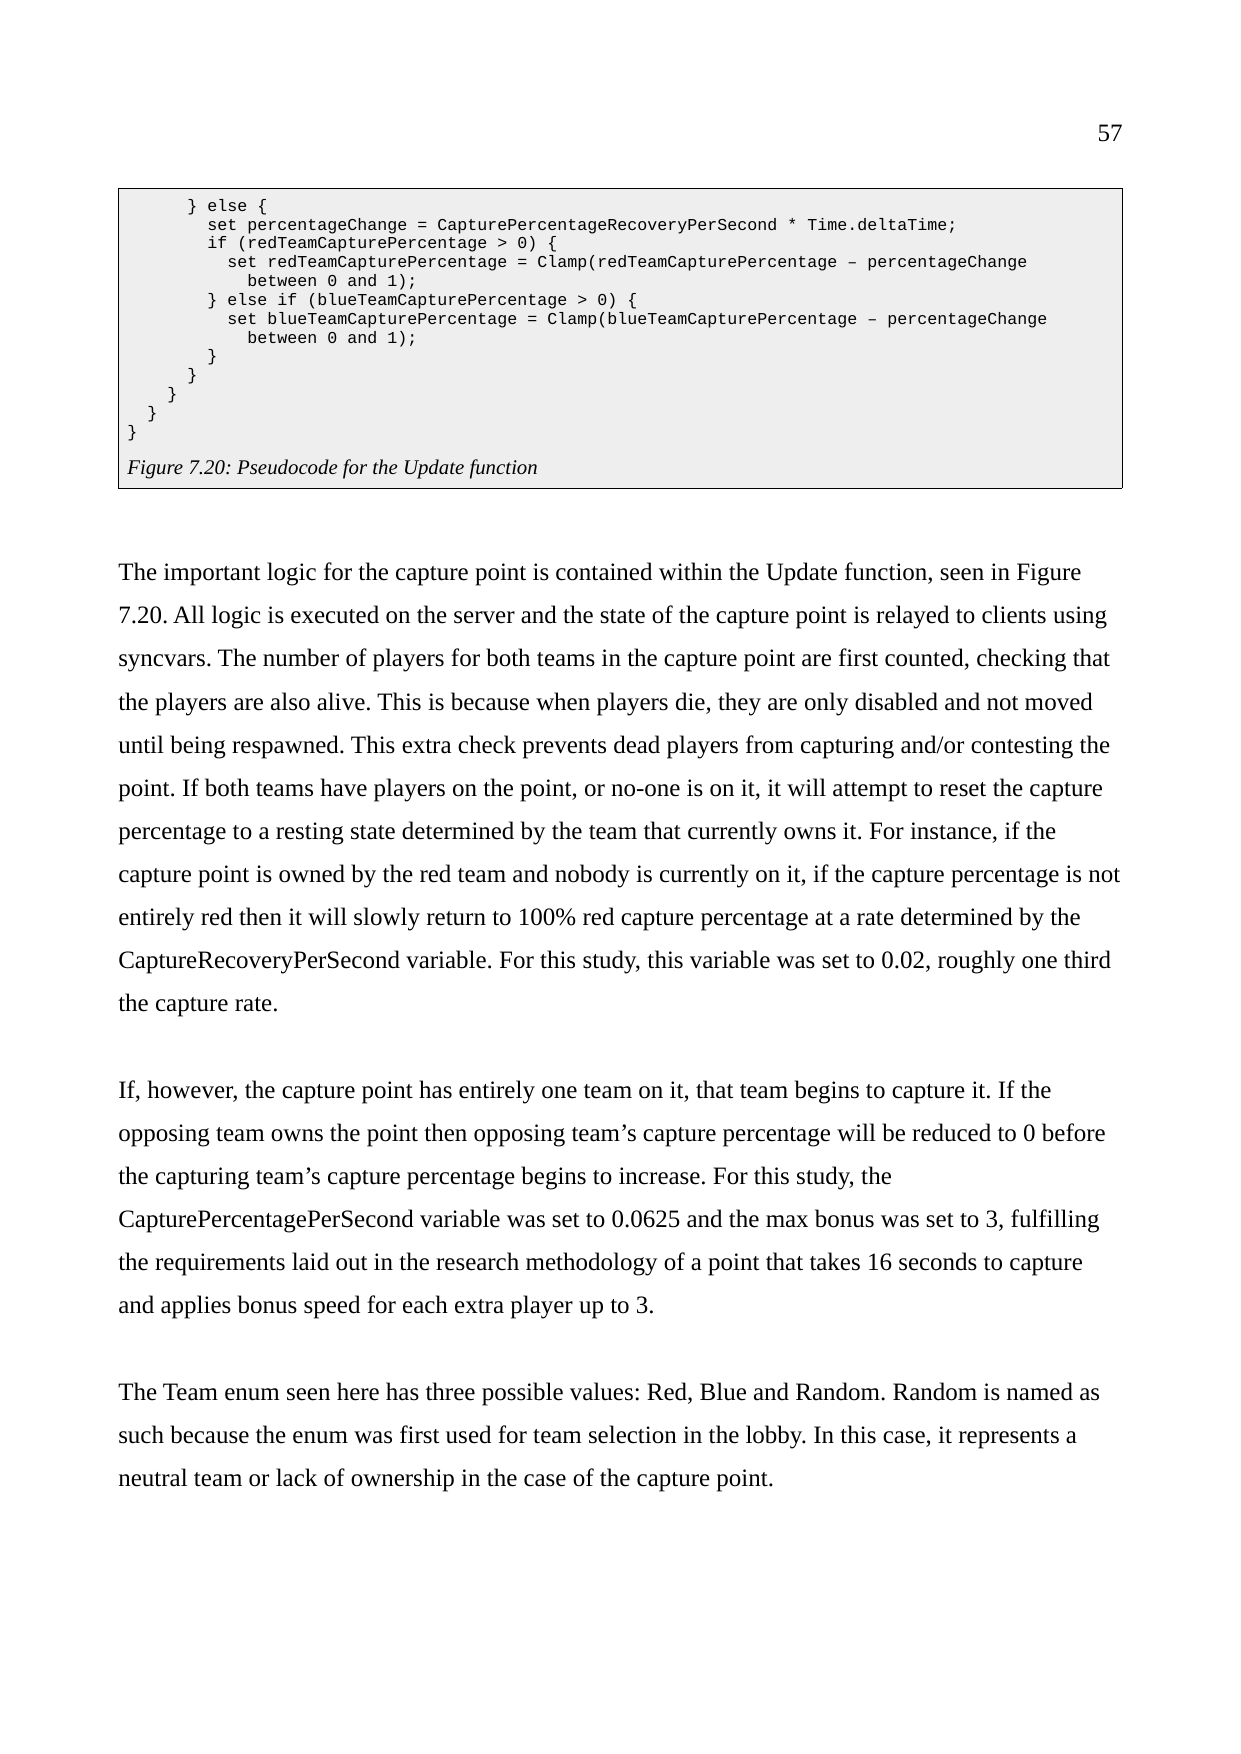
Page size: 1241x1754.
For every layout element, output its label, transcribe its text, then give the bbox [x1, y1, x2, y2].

text set blueTeamCapturePercentage = Clamp(blueTeamCapturePercentage – percentageChange [127, 310, 1113, 329]
text between 0 and 1); [127, 329, 1113, 348]
text } [127, 423, 1113, 442]
text } [127, 367, 1113, 386]
text } [127, 348, 1113, 367]
text } [127, 404, 1113, 423]
text The Team enum seen here has three possible values: Red, Blue and Random. Random is named as such because the enum was first used for team selection in the lobby. In this case, it represents a neutral team or lack of ownership in the case of the capture point. [118, 1377, 1122, 1492]
text between 0 and 1); [127, 273, 1113, 291]
text Figure 7.20: Pseudocode for the Update function [127, 455, 1113, 479]
text } else { [127, 197, 1113, 216]
text set redTeamCapturePercentage = Clamp(redTeamCapturePercentage – percentageChange [127, 254, 1113, 273]
text } else if (blueTeamCapturePercentage > 0) { [127, 291, 1113, 310]
text if (redTeamCapturePercentage > 0) { [127, 235, 1113, 254]
text set percentageChange = CapturePercentageRecoveryPerSecond * Time.deltaTime; [127, 216, 1113, 235]
text } [127, 386, 1113, 404]
text The important logic for the capture point is contained within the Update function, seen in Figure 7.20. All logic is executed on the server and the state of the capture point is relayed to clients using syncvars. The number of players for both teams in the capture point are first counted, checking that the players are also alive. This is because when players die, they are only disabled and not moved until being respawned. This extra check prevents dead players from capturing and/or contesting the point. If both teams have players on the point, or no-one is on it, it will attempt to reset the capture percentage to a resting state determined by the team that currently owns it. For instance, if the capture point is owned by the red team and nobody is currently on it, if the capture percentage is not entirely red then it will slowly return to 100% red capture percentage at a rate determined by the CaptureRecoveryPerSecond variable. For this study, this variable was set to 0.02, roughly one third the capture rate. [118, 557, 1122, 1017]
text If, however, the capture point has entirely one team on it, that team begins to capture it. If the opposing team owns the point then opposing team’s capture percentage will be reduced to 0 before the capturing team’s capture percentage begins to increase. For this study, the CapturePercentagePerSecond variable was set to 0.0625 and the max bonus was set to 3, fulfilling the requirements laid out in the research methodology of a point that takes 16 seconds to capture and applies bonus speed for each extra player up to 3. [118, 1075, 1122, 1319]
